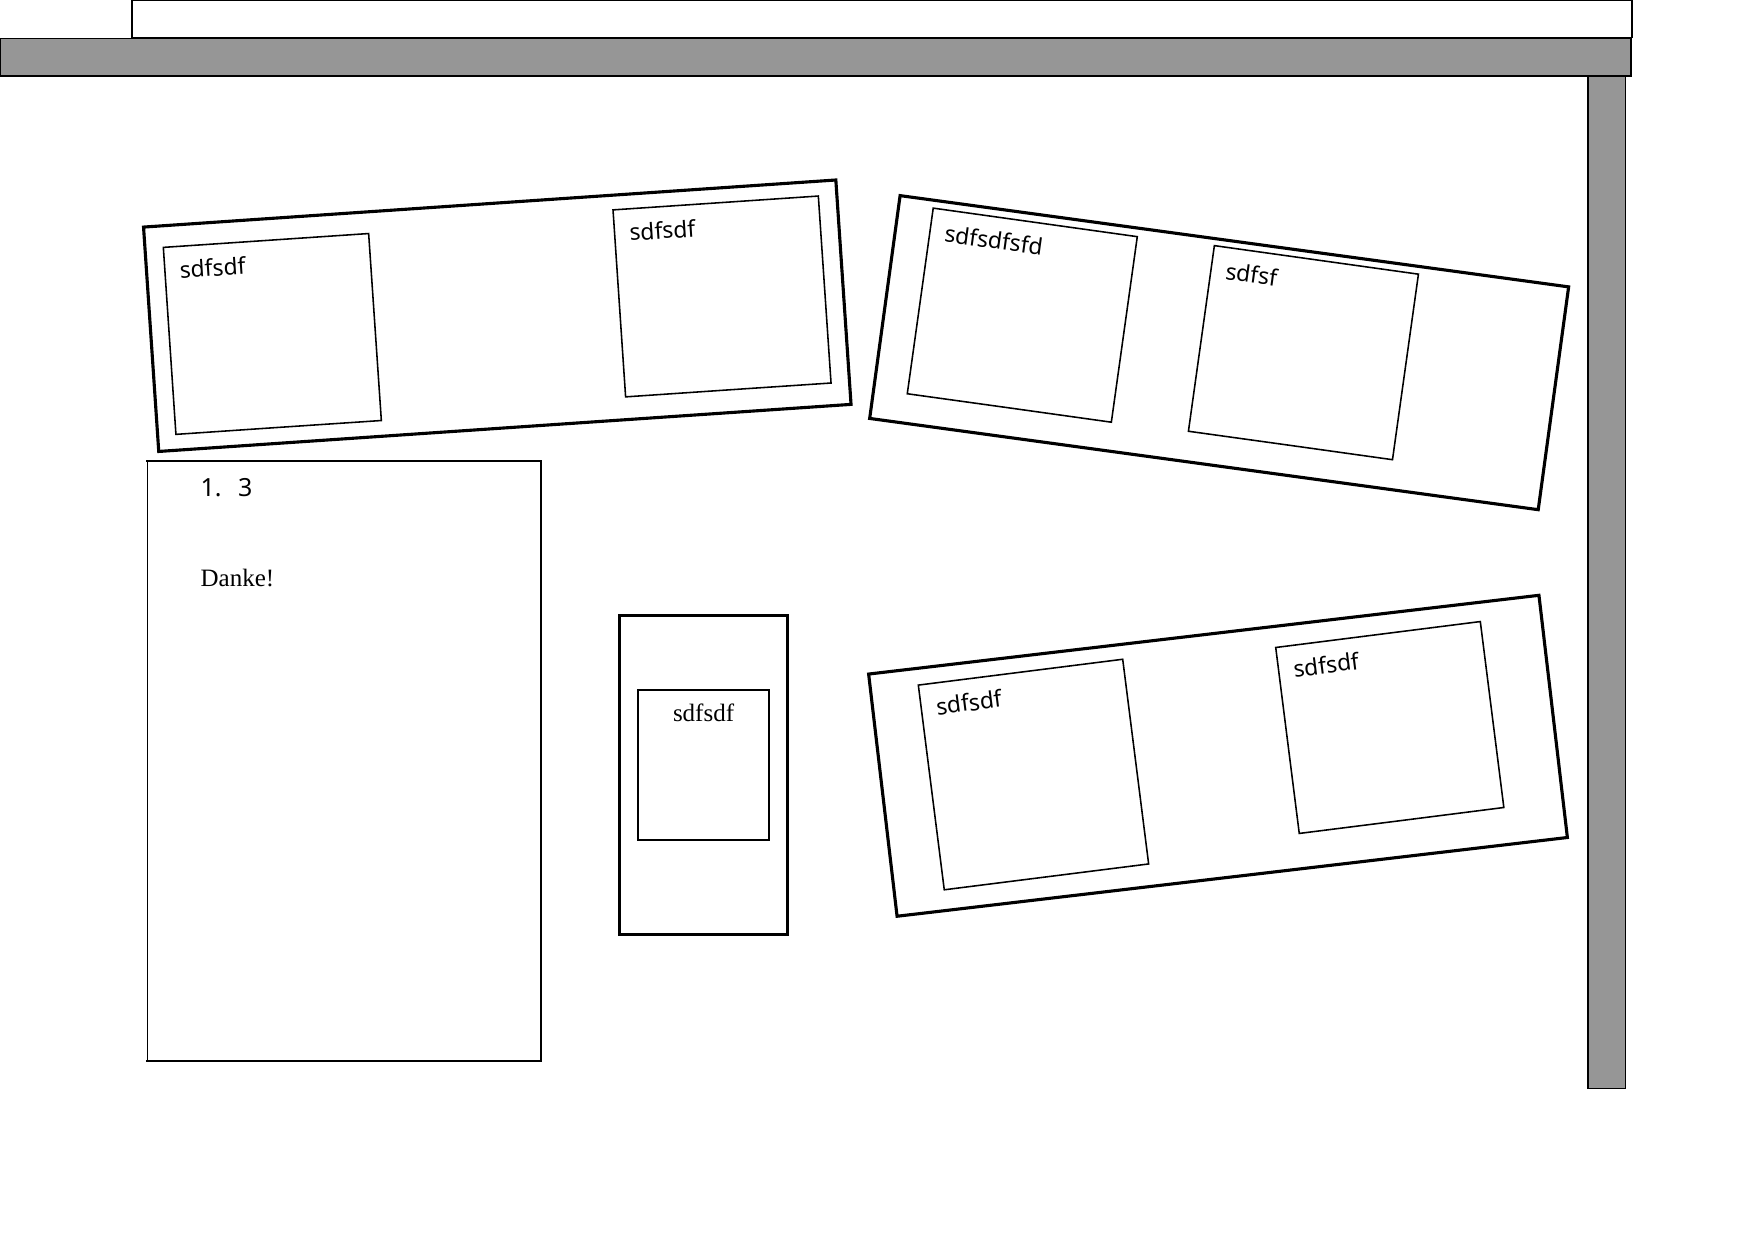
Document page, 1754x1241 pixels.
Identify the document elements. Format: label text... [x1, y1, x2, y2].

list 3 [200, 469, 525, 503]
text Danke! [200, 563, 525, 592]
text 2 [118, 77, 1587, 934]
text 2 [118, 29, 131, 38]
text 2 [1626, 29, 1724, 934]
